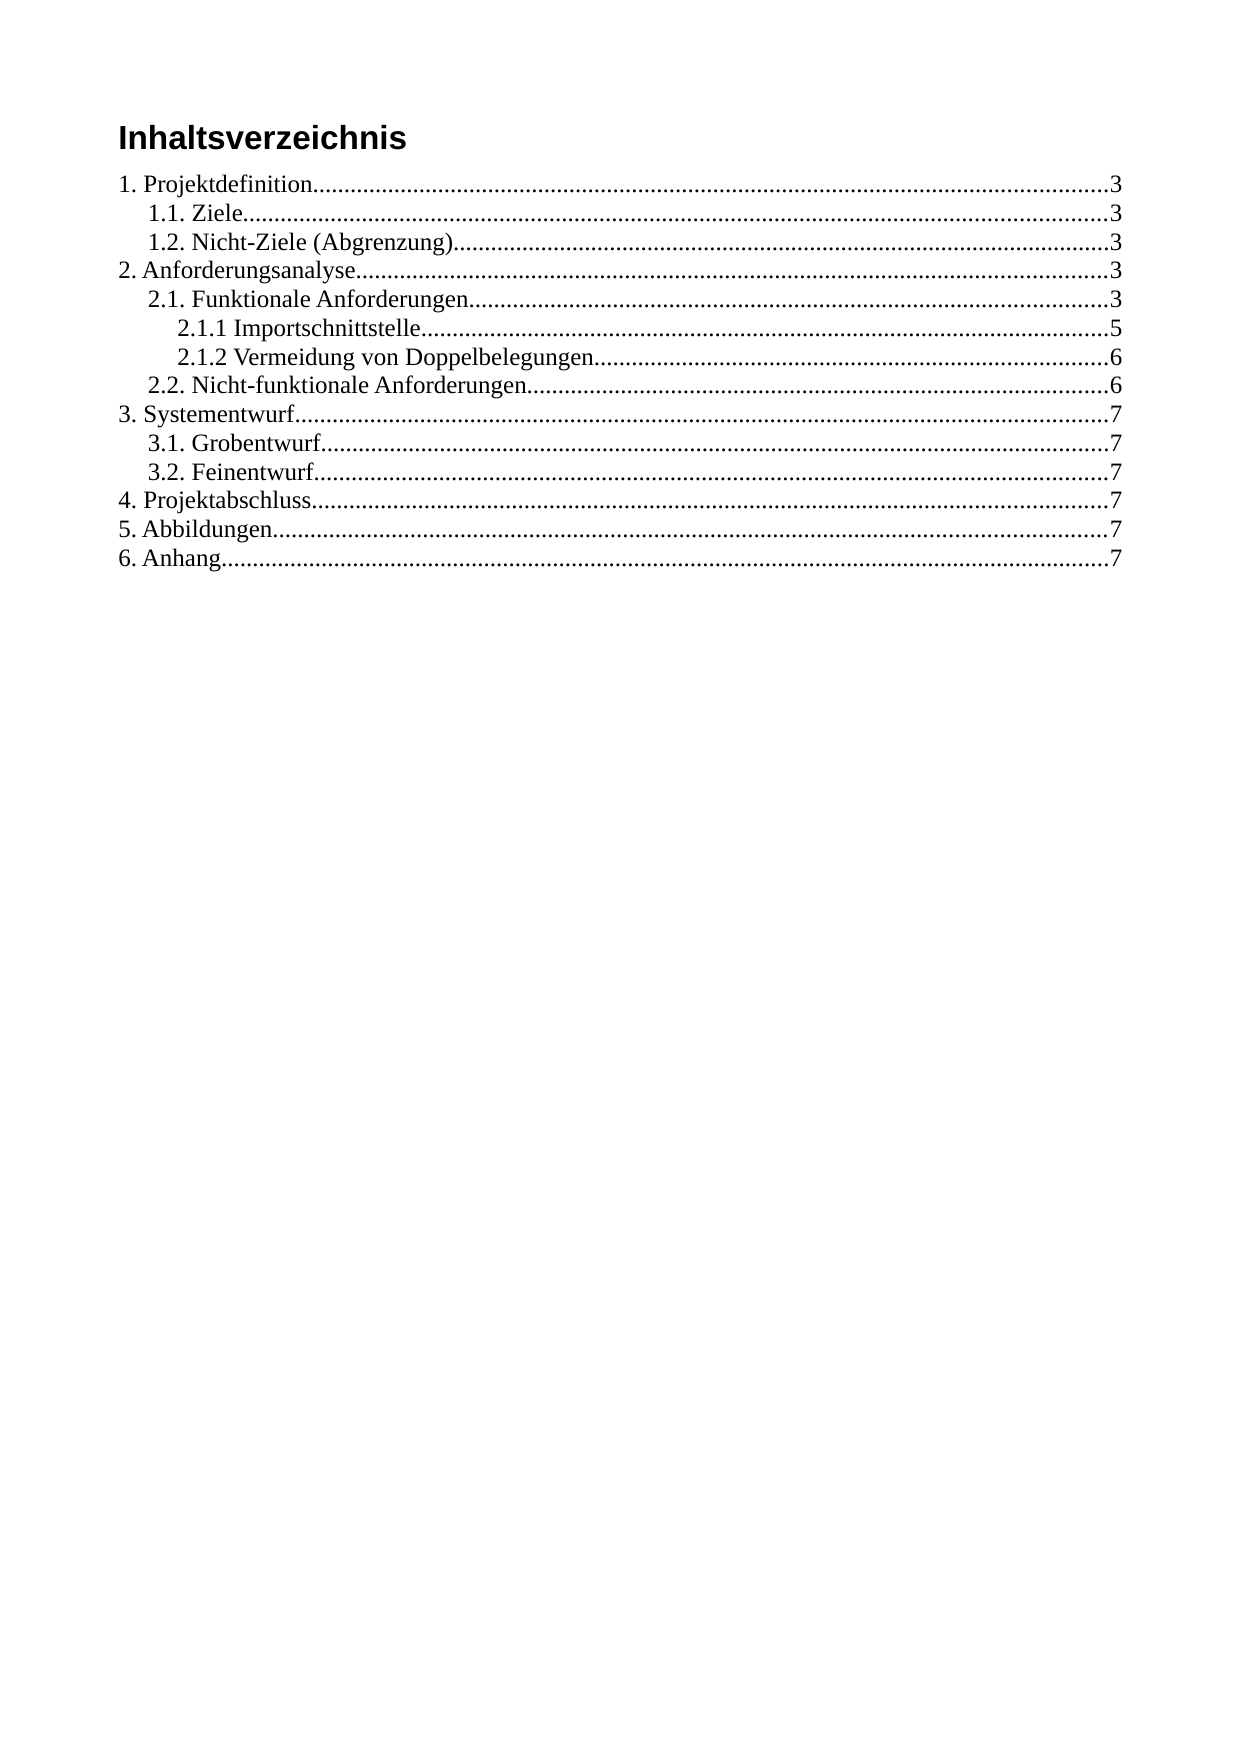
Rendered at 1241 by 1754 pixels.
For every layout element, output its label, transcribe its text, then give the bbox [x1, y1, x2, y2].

text 1. Projektdefinition 3 [118, 169, 1122, 198]
text 1.1. Ziele 3 [148, 198, 1122, 227]
text 2.2. Nicht-funktionale Anforderungen 6 [148, 370, 1122, 399]
text 3.2. Feinentwurf 7 [148, 457, 1122, 485]
text 2.1.2 Vermeidung von Doppelbelegungen 6 [177, 342, 1122, 370]
text 6. Anhang 7 [118, 543, 1122, 572]
text 3. Systementwurf 7 [118, 399, 1122, 428]
text 2. Anforderungsanalyse 3 [118, 255, 1122, 284]
subtitle Inhaltsverzeichnis [118, 118, 1122, 157]
text 3.1. Grobentwurf 7 [148, 428, 1122, 457]
text 4. Projektabschluss 7 [118, 485, 1122, 514]
text 2.1.1 Importschnittstelle 5 [177, 313, 1122, 342]
text 1.2. Nicht-Ziele (Abgrenzung) 3 [148, 227, 1122, 255]
text 5. Abbildungen 7 [118, 514, 1122, 543]
text 2.1. Funktionale Anforderungen 3 [148, 284, 1122, 313]
